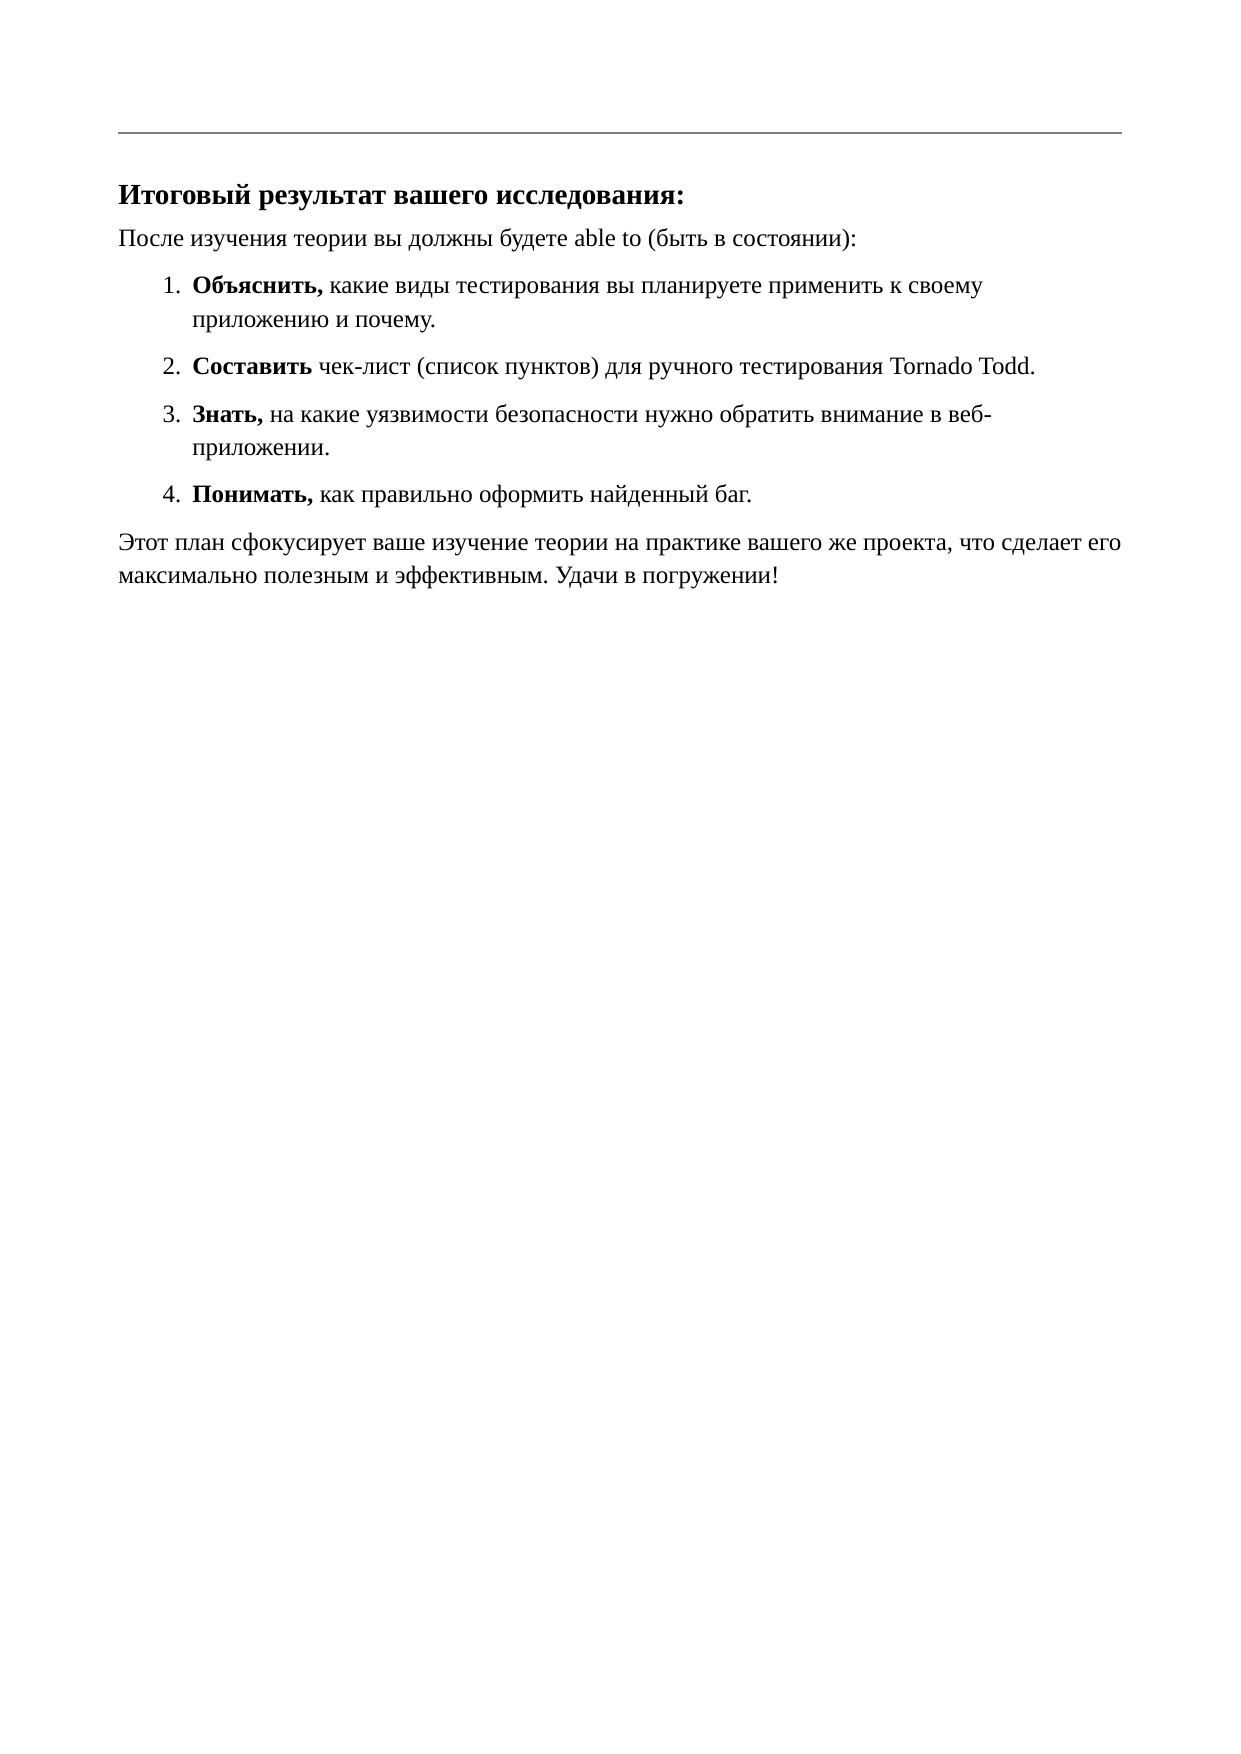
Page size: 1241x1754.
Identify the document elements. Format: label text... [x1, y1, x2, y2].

list Объяснить, какие виды тестирования вы планируете применить к своему приложению и почему. [162, 271, 1122, 332]
text После изучения теории вы должны будете able to (быть в состоянии): [118, 223, 1122, 252]
subtitle Итоговый результат вашего исследования: [118, 177, 1122, 211]
text Этот план сфокусирует ваше изучение теории на практике вашего же проекта, что сделает его максимально полезным и эффективным. Удачи в погружении! [118, 527, 1122, 589]
list Понимать, как правильно оформить найденный баг. [162, 479, 1122, 508]
list Составить чек-лист (список пунктов) для ручного тестирования Tornado Todd. [162, 351, 1122, 380]
list Знать, на какие уязвимости безопасности нужно обратить внимание в веб-приложении. [162, 399, 1122, 461]
